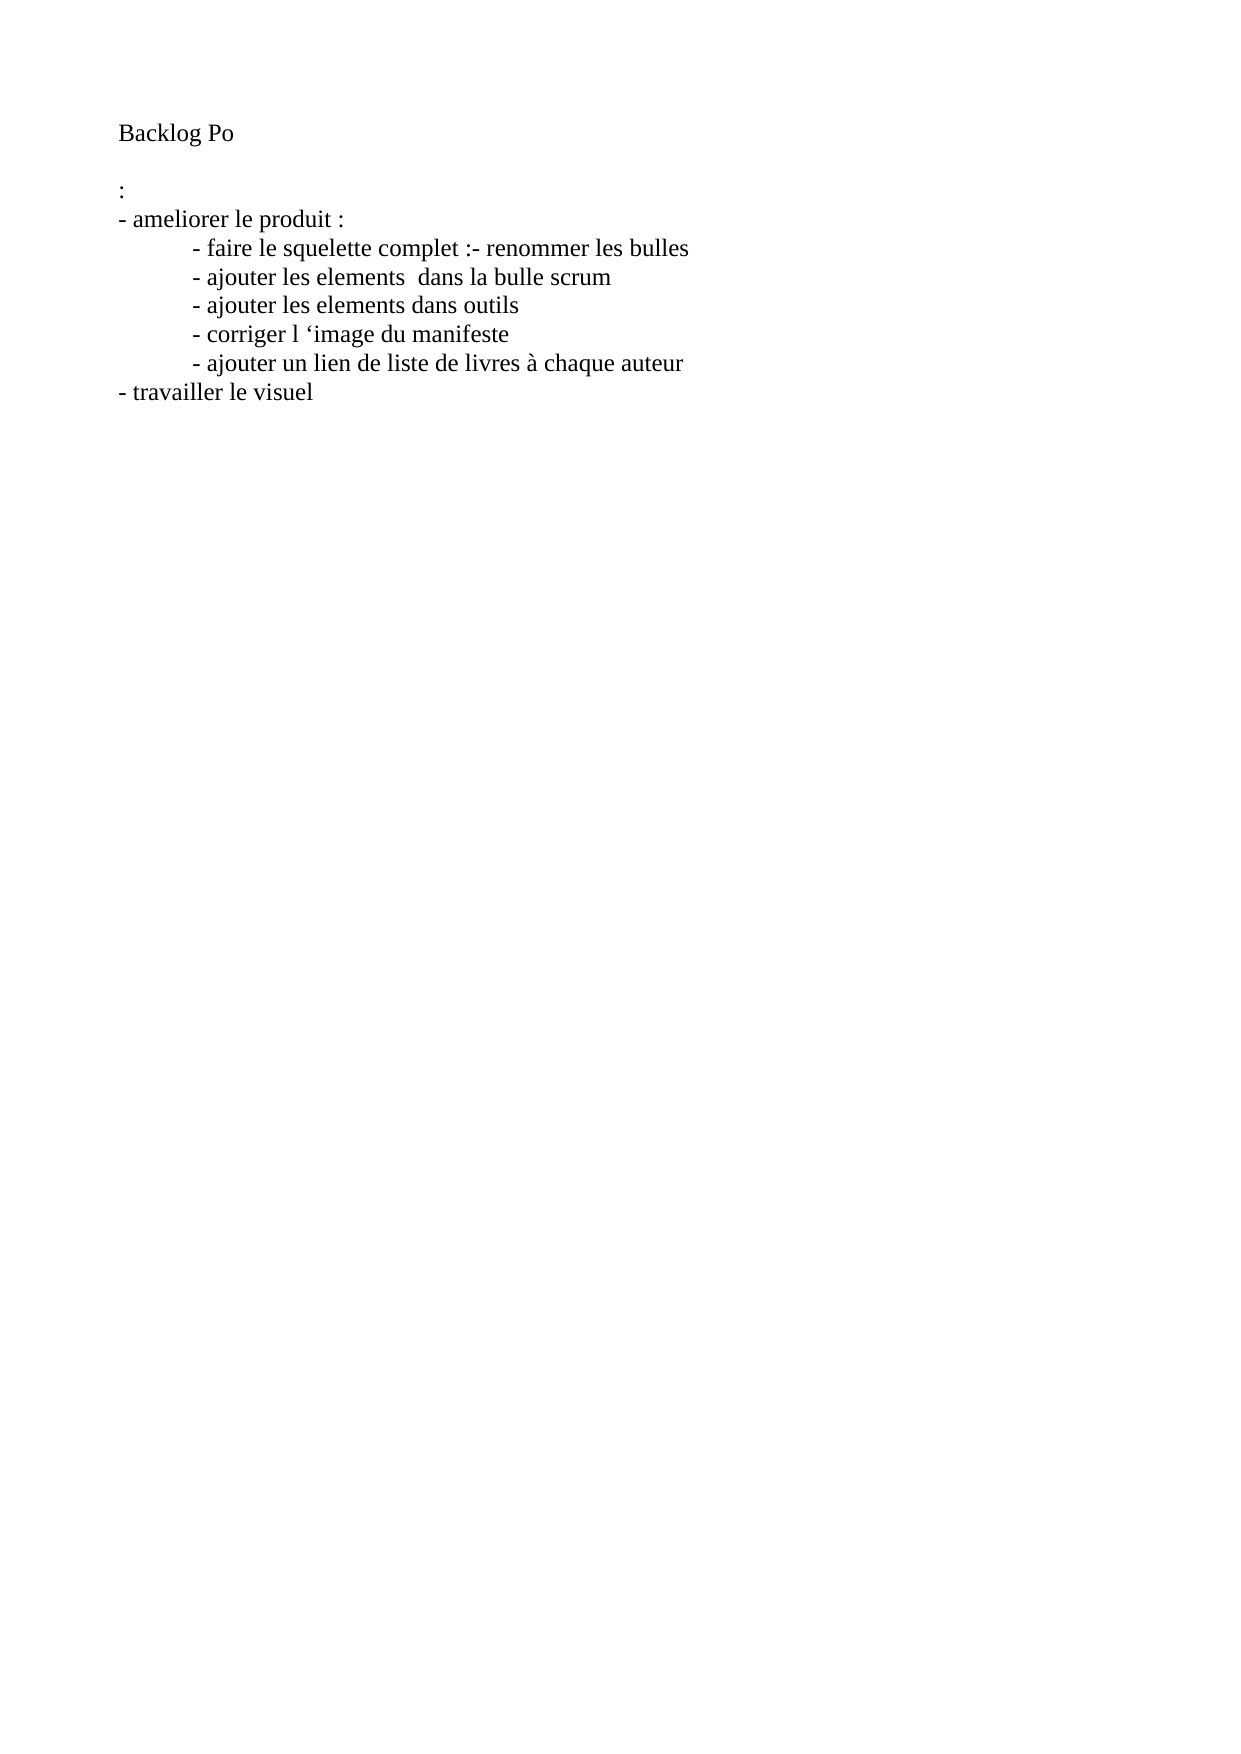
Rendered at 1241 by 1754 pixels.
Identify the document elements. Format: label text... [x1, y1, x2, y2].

text : [118, 176, 1122, 204]
text - ajouter un lien de liste de livres à chaque auteur [118, 348, 1122, 377]
text - travailler le visuel [118, 377, 1122, 406]
text Backlog Po [118, 118, 1122, 147]
text - ajouter les elements dans la bulle scrum [118, 262, 1122, 291]
text - ameliorer le produit : [118, 204, 1122, 233]
text - faire le squelette complet :- renommer les bulles [118, 233, 1122, 262]
text - corriger l ‘image du manifeste [118, 319, 1122, 348]
text - ajouter les elements dans outils [118, 291, 1122, 319]
